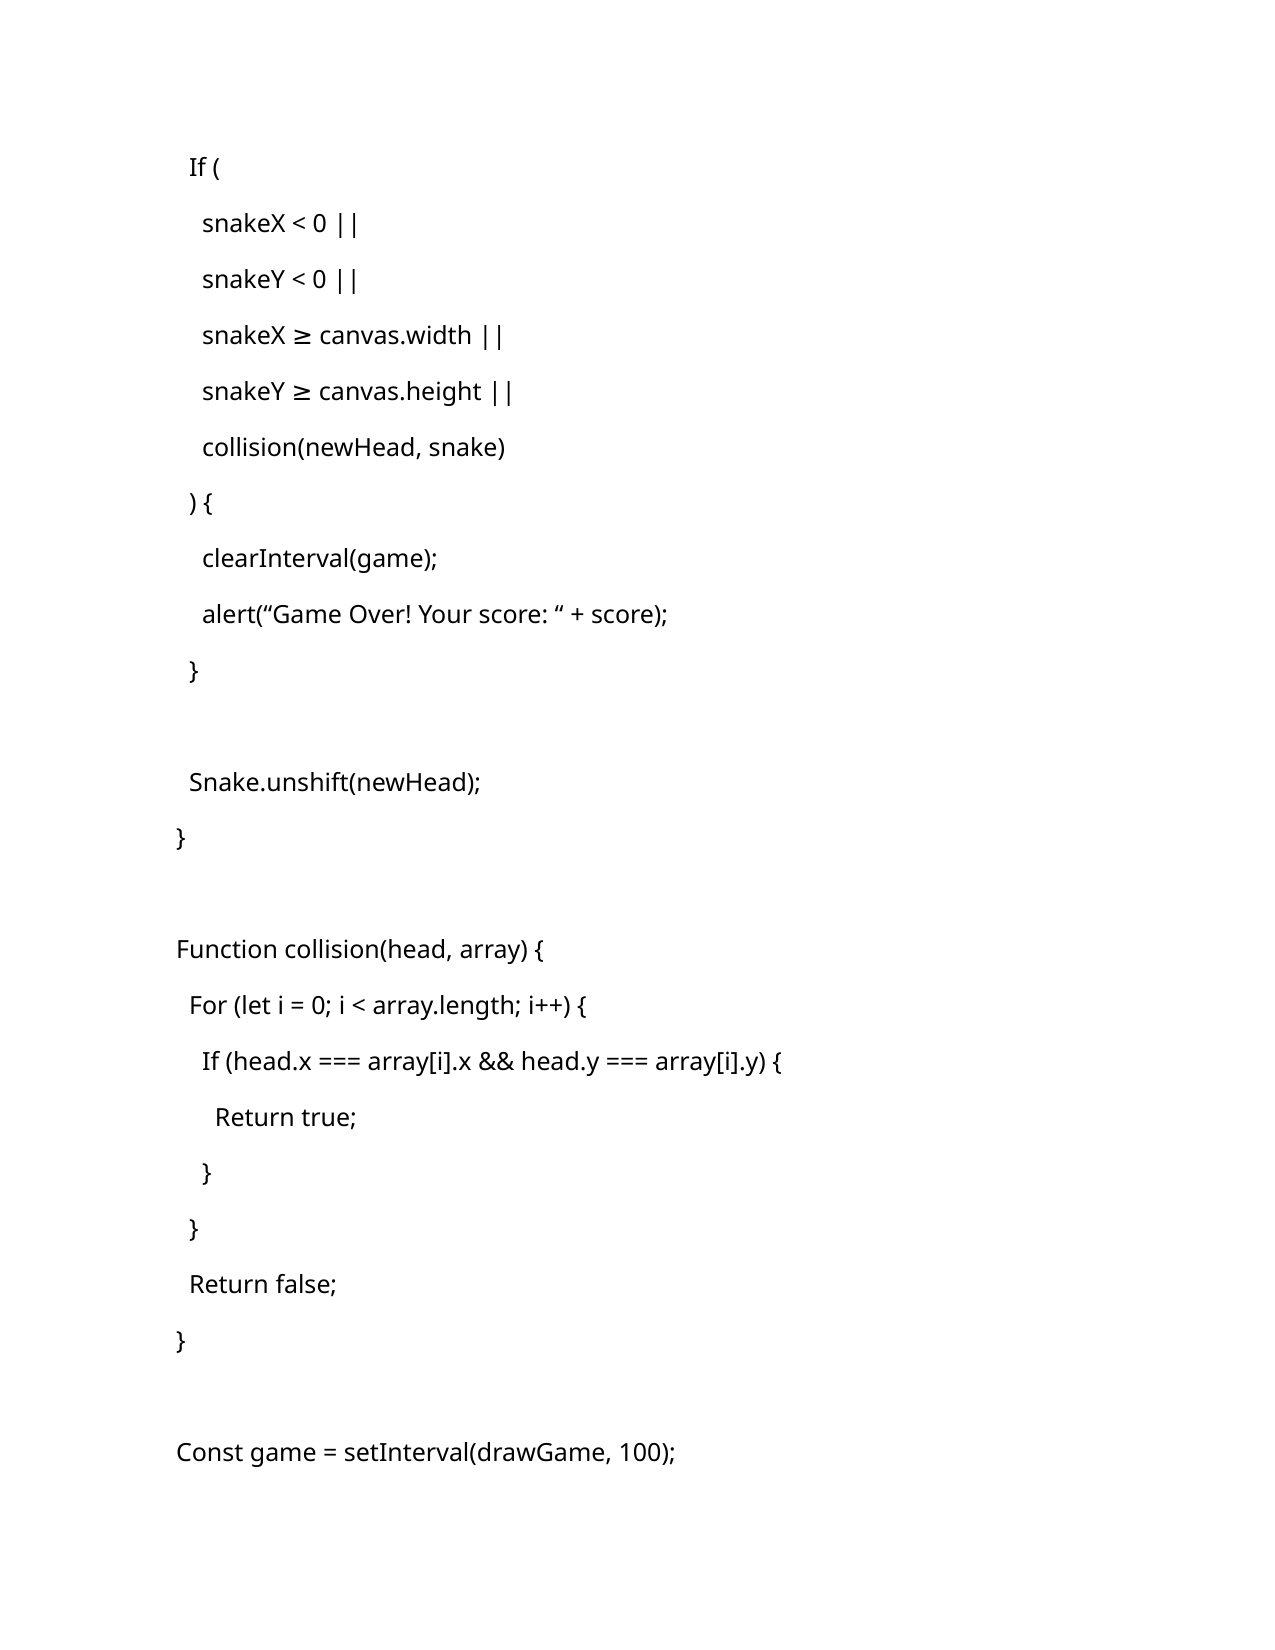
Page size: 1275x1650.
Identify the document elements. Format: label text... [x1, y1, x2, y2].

text Const game = setInterval(drawGame, 100); [150, 1434, 1125, 1468]
text ) { [150, 485, 1125, 519]
text snakeX ≥ canvas.width || [150, 317, 1125, 352]
text snakeX < 0 || [150, 206, 1125, 240]
text } [150, 820, 1125, 854]
text clearInterval(game); [150, 541, 1125, 575]
text alert(“Game Over! Your score: “ + score); [150, 597, 1125, 631]
text } [150, 652, 1125, 687]
text snakeY < 0 || [150, 262, 1125, 296]
text If ( [150, 150, 1125, 184]
text snakeY ≥ canvas.height || [150, 373, 1125, 407]
text Function collision(head, array) { [150, 932, 1125, 966]
text } [150, 1155, 1125, 1189]
text For (let i = 0; i < array.length; i++) { [150, 987, 1125, 1022]
text Snake.unshift(newHead); [150, 764, 1125, 798]
text } [150, 1211, 1125, 1245]
text Return true; [150, 1099, 1125, 1133]
text } [150, 1322, 1125, 1357]
text collision(newHead, snake) [150, 429, 1125, 463]
text If (head.x === array[i].x && head.y === array[i].y) { [150, 1043, 1125, 1077]
text Return false; [150, 1267, 1125, 1301]
